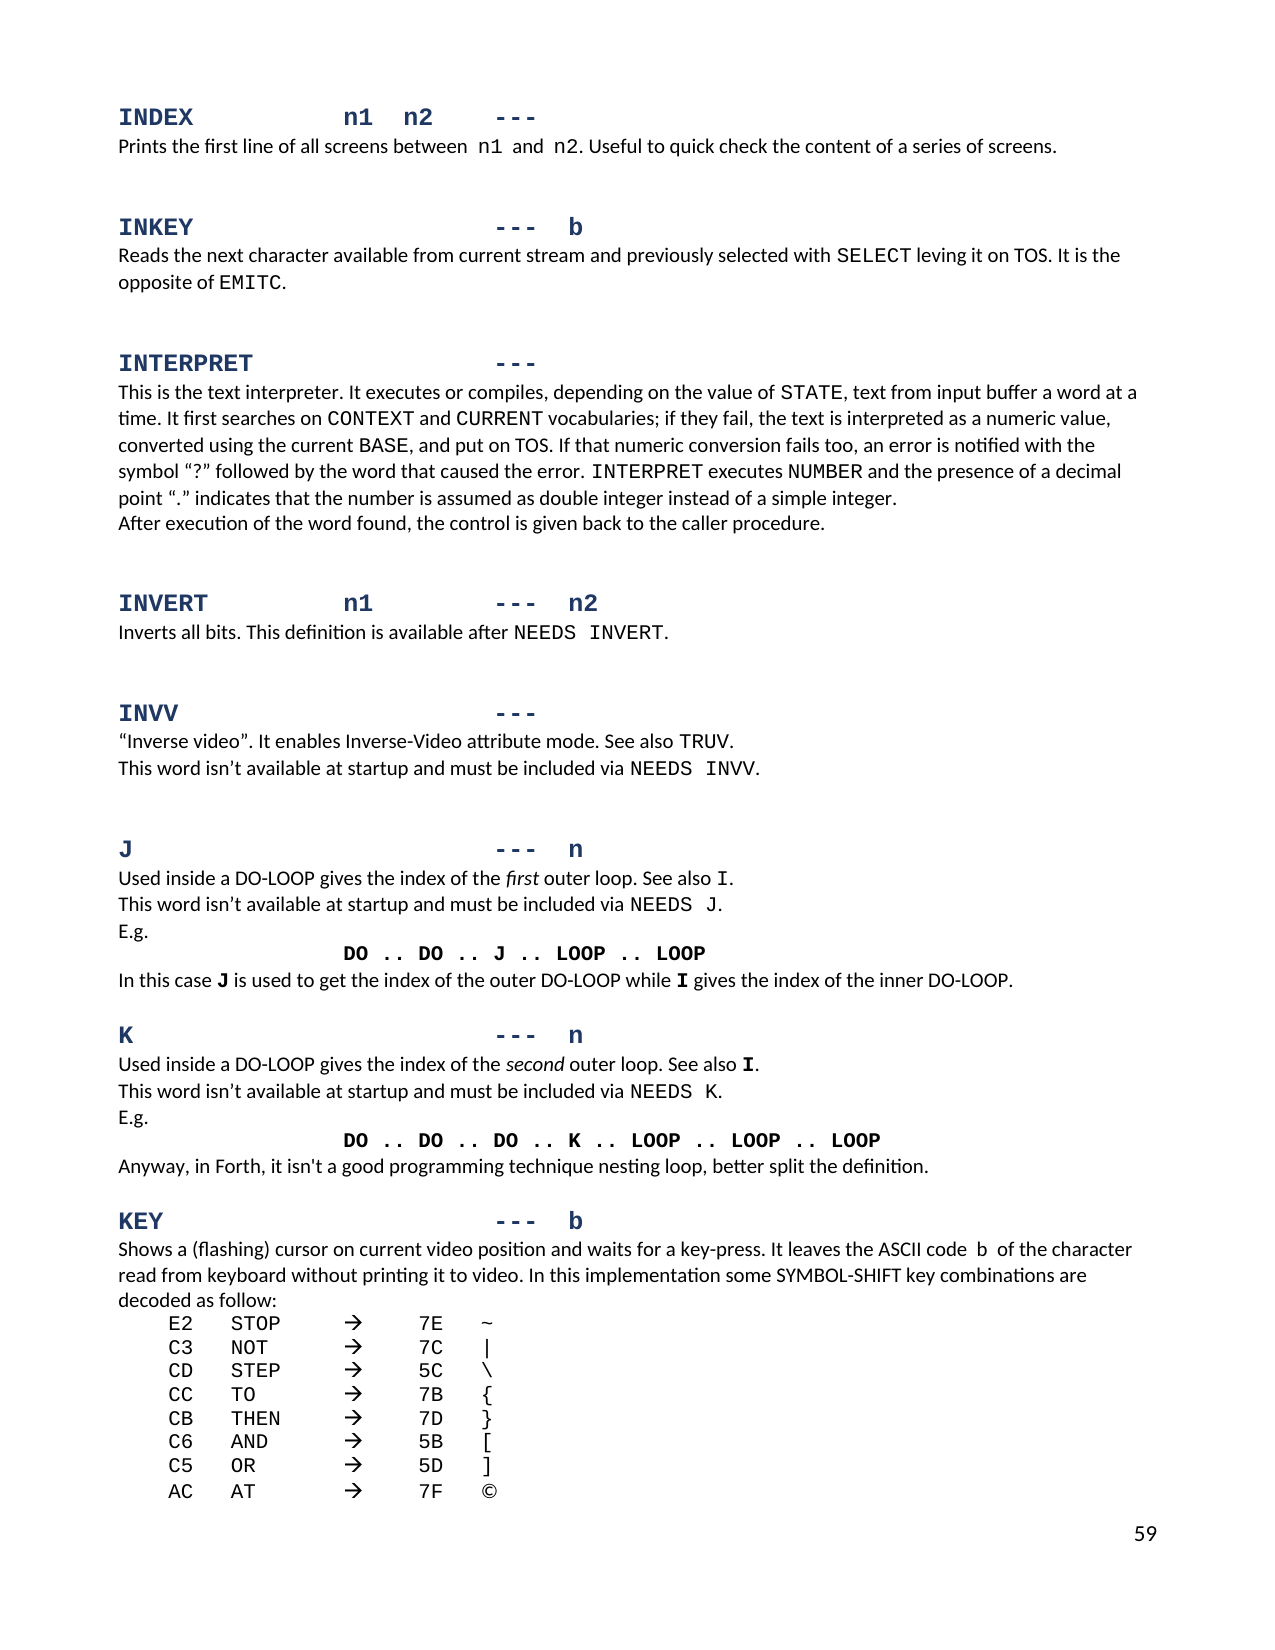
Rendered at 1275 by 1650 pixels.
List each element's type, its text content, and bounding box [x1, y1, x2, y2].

subtitle INDEX n1 n2 --- [118, 104, 1157, 133]
text AC AT  7F © [118, 1478, 1157, 1505]
text This word isn’t available at startup and must be included via NEEDS J. [118, 891, 1157, 918]
text Used inside a DO-LOOP gives the index of the first outer loop. See also I. [118, 865, 1157, 891]
text C3 NOT  7C | [118, 1337, 1157, 1360]
text DO .. DO .. J .. LOOP .. LOOP [118, 943, 1157, 967]
text Prints the first line of all screens between n1 and n2. Useful to quick check the content of a series of screens. [118, 133, 1157, 159]
text Anyway, in Forth, it isn't a good programming technique nesting loop, better split the definition. [118, 1153, 1157, 1179]
text This word isn’t available at startup and must be included via NEEDS INVV. [118, 755, 1157, 782]
text After execution of the word found, the control is given back to the caller procedure. [118, 510, 1157, 536]
text DO .. DO .. DO .. K .. LOOP .. LOOP .. LOOP [118, 1130, 1157, 1153]
text CC TO  7B { [118, 1384, 1157, 1407]
subtitle INTERPRET --- [118, 351, 1157, 379]
text “Inverse video”. It enables Inverse-Video attribute mode. See also TRUV. [118, 729, 1157, 755]
text Shows a (flashing) cursor on current video position and waits for a key-press. It leaves the ASCII code b of the character read from keyboard without printing it to video. In this implementation some SYMBOL-SHIFT key combinations are decoded as follow: [118, 1237, 1157, 1313]
text E.g. [118, 1104, 1157, 1130]
text C6 AND  5B [ [118, 1431, 1157, 1455]
text In this case J is used to get the index of the outer DO-LOOP while I gives the index of the inner DO-LOOP. [118, 967, 1157, 993]
text Used inside a DO-LOOP gives the index of the second outer loop. See also I. [118, 1051, 1157, 1078]
subtitle INKEY --- b [118, 214, 1157, 243]
text Reads the next character available from current stream and previously selected with SELECT leving it on TOS. It is the opposite of EMITC. [118, 243, 1157, 296]
subtitle KEY --- b [118, 1208, 1157, 1237]
text C5 OR  5D ] [118, 1455, 1157, 1478]
subtitle J --- n [118, 837, 1157, 865]
text This word isn’t available at startup and must be included via NEEDS K. [118, 1078, 1157, 1104]
subtitle INVV --- [118, 700, 1157, 729]
text Inverts all bits. This definition is available after NEEDS INVERT. [118, 619, 1157, 645]
text CD STEP  5C \ [118, 1360, 1157, 1384]
text This is the text interpreter. It executes or compiles, depending on the value of STATE, text from input buffer a word at a time. It first searches on CONTEXT and CURRENT vocabularies; if they fail, the text is interpreted as a numeric value, converted using the current BASE, and put on TOS. If that numeric conversion fails too, an error is notified with the symbol “?” followed by the word that caused the error. INTERPRET executes NUMBER and the presence of a decimal point “.” indicates that the number is assumed as double integer instead of a simple integer. [118, 379, 1157, 510]
subtitle K --- n [118, 1023, 1157, 1051]
text E.g. [118, 918, 1157, 943]
subtitle INVERT n1 --- n2 [118, 591, 1157, 619]
text E2 STOP  7E ~ [118, 1313, 1157, 1337]
text CB THEN  7D } [118, 1407, 1157, 1431]
